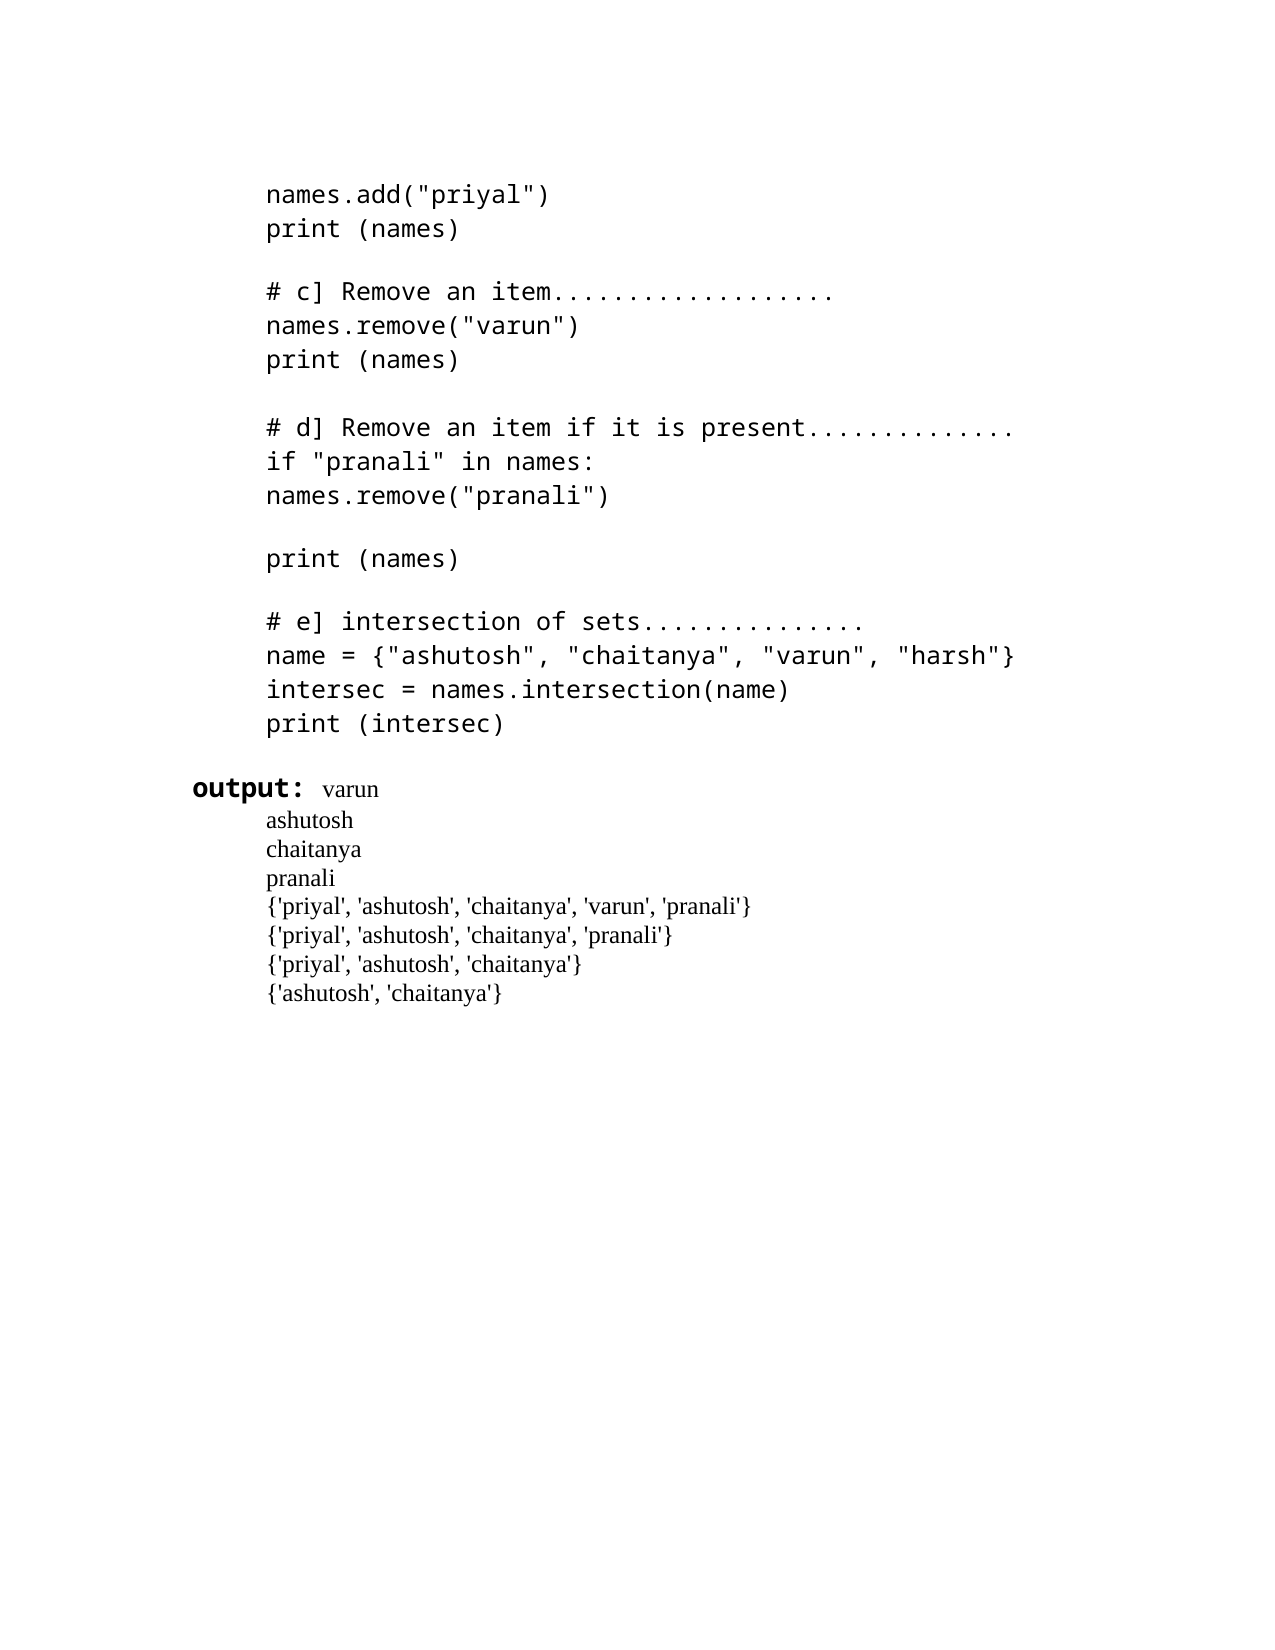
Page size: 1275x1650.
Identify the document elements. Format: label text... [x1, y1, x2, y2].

text {'priyal', 'ashutosh', 'chaitanya', 'varun', 'pranali'} [118, 891, 1157, 920]
text print (intersec) [118, 705, 1157, 739]
text {'priyal', 'ashutosh', 'chaitanya', 'pranali'} [118, 920, 1157, 949]
text chaitanya [118, 834, 1157, 863]
text intersec = names.intersection(name) [118, 671, 1157, 705]
text output: varun [118, 768, 1157, 805]
text name = {"ashutosh", "chaitanya", "varun", "harsh"} [118, 637, 1157, 671]
text # d] Remove an item if it is present.............. [118, 409, 1157, 443]
text pranali [118, 863, 1157, 891]
text names.remove("pranali") [118, 478, 1157, 512]
text print (names) [118, 210, 1157, 244]
text # e] intersection of sets............... [118, 603, 1157, 637]
text ashutosh [118, 805, 1157, 834]
text {'priyal', 'ashutosh', 'chaitanya'} [118, 949, 1157, 978]
text names.add("priyal") [118, 176, 1157, 210]
text print (names) [118, 341, 1157, 375]
text {'ashutosh', 'chaitanya'} [118, 978, 1157, 1006]
text if "pranali" in names: [118, 443, 1157, 478]
text print (names) [118, 540, 1157, 574]
text names.remove("varun") [118, 307, 1157, 341]
text # c] Remove an item................... [118, 273, 1157, 307]
